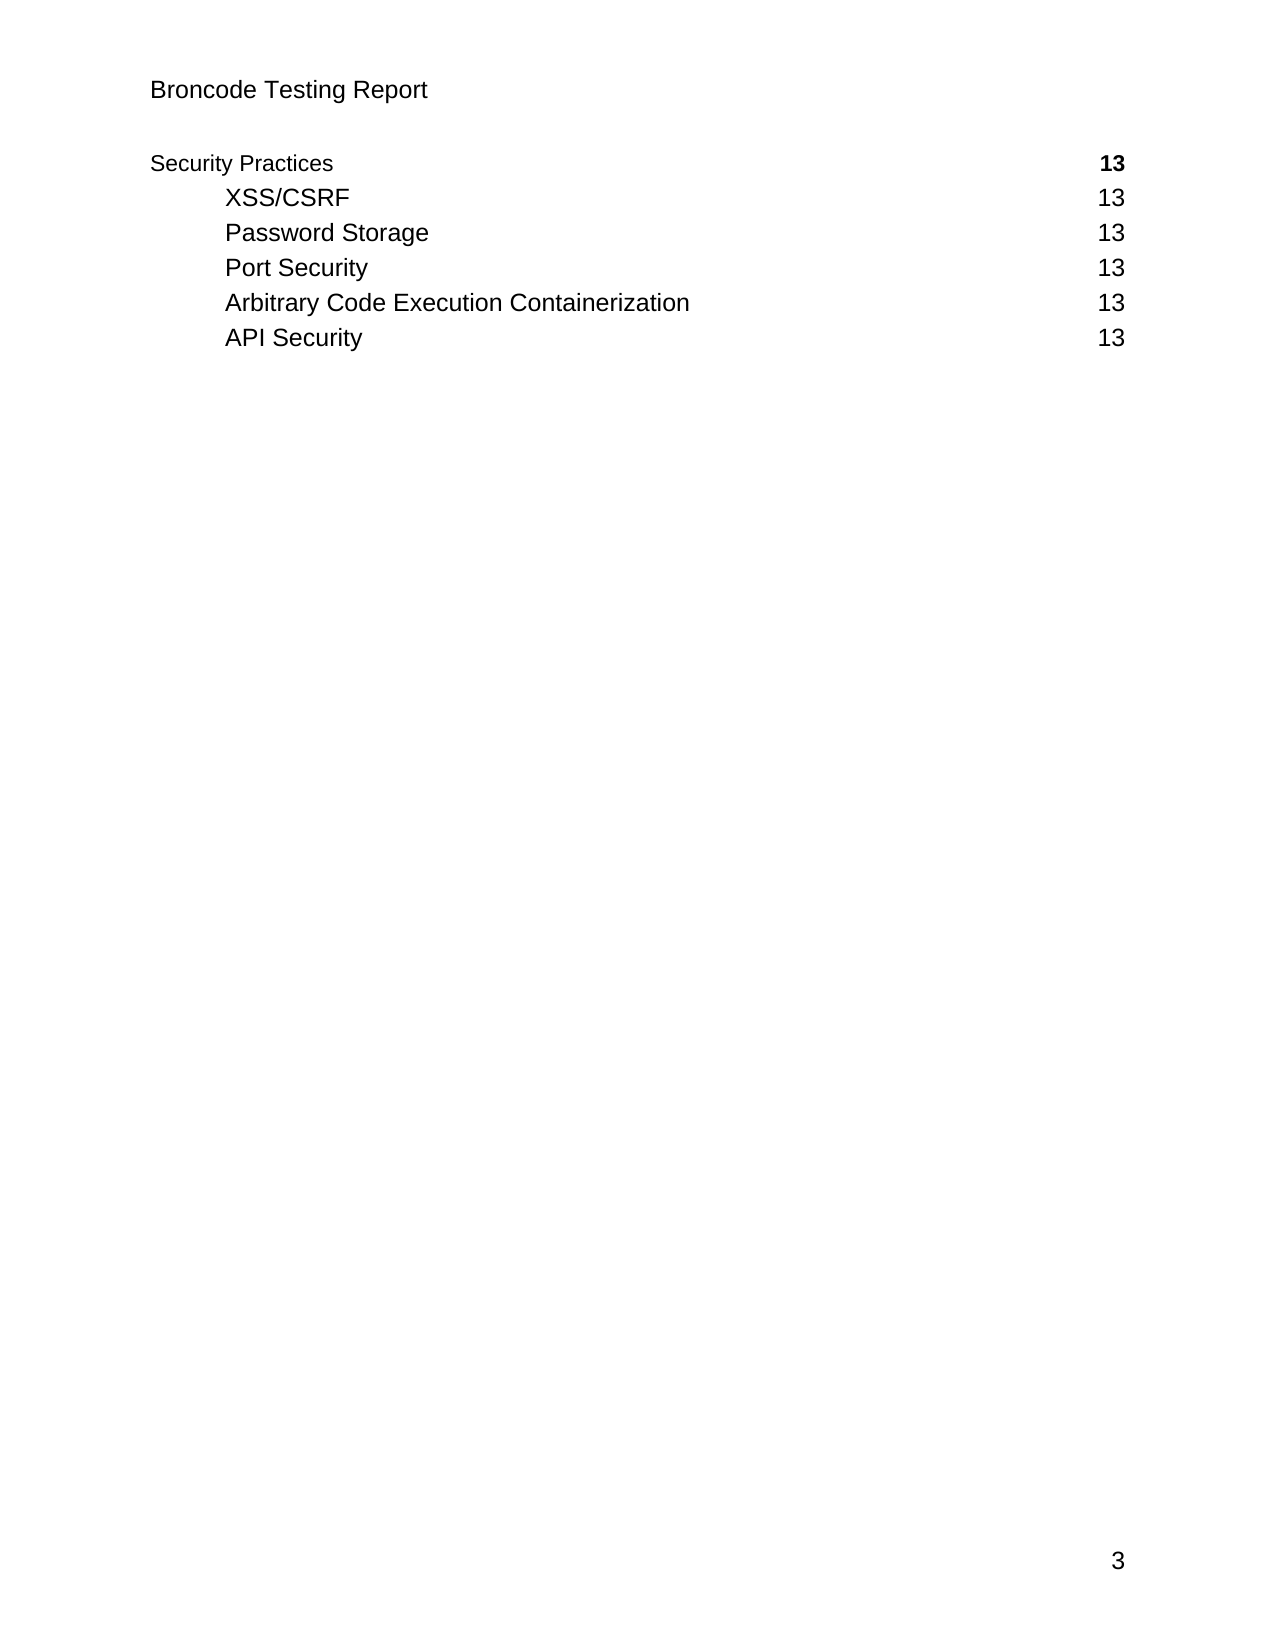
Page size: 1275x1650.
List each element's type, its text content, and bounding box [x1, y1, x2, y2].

text Arbitrary Code Execution Containerization 13 [225, 288, 1125, 316]
text Security Practices 13 [150, 150, 1125, 176]
text Port Security 13 [225, 253, 1125, 281]
text XSS/CSRF 13 [225, 183, 1125, 211]
text API Security 13 [225, 323, 1125, 351]
text Password Storage 13 [225, 218, 1125, 246]
